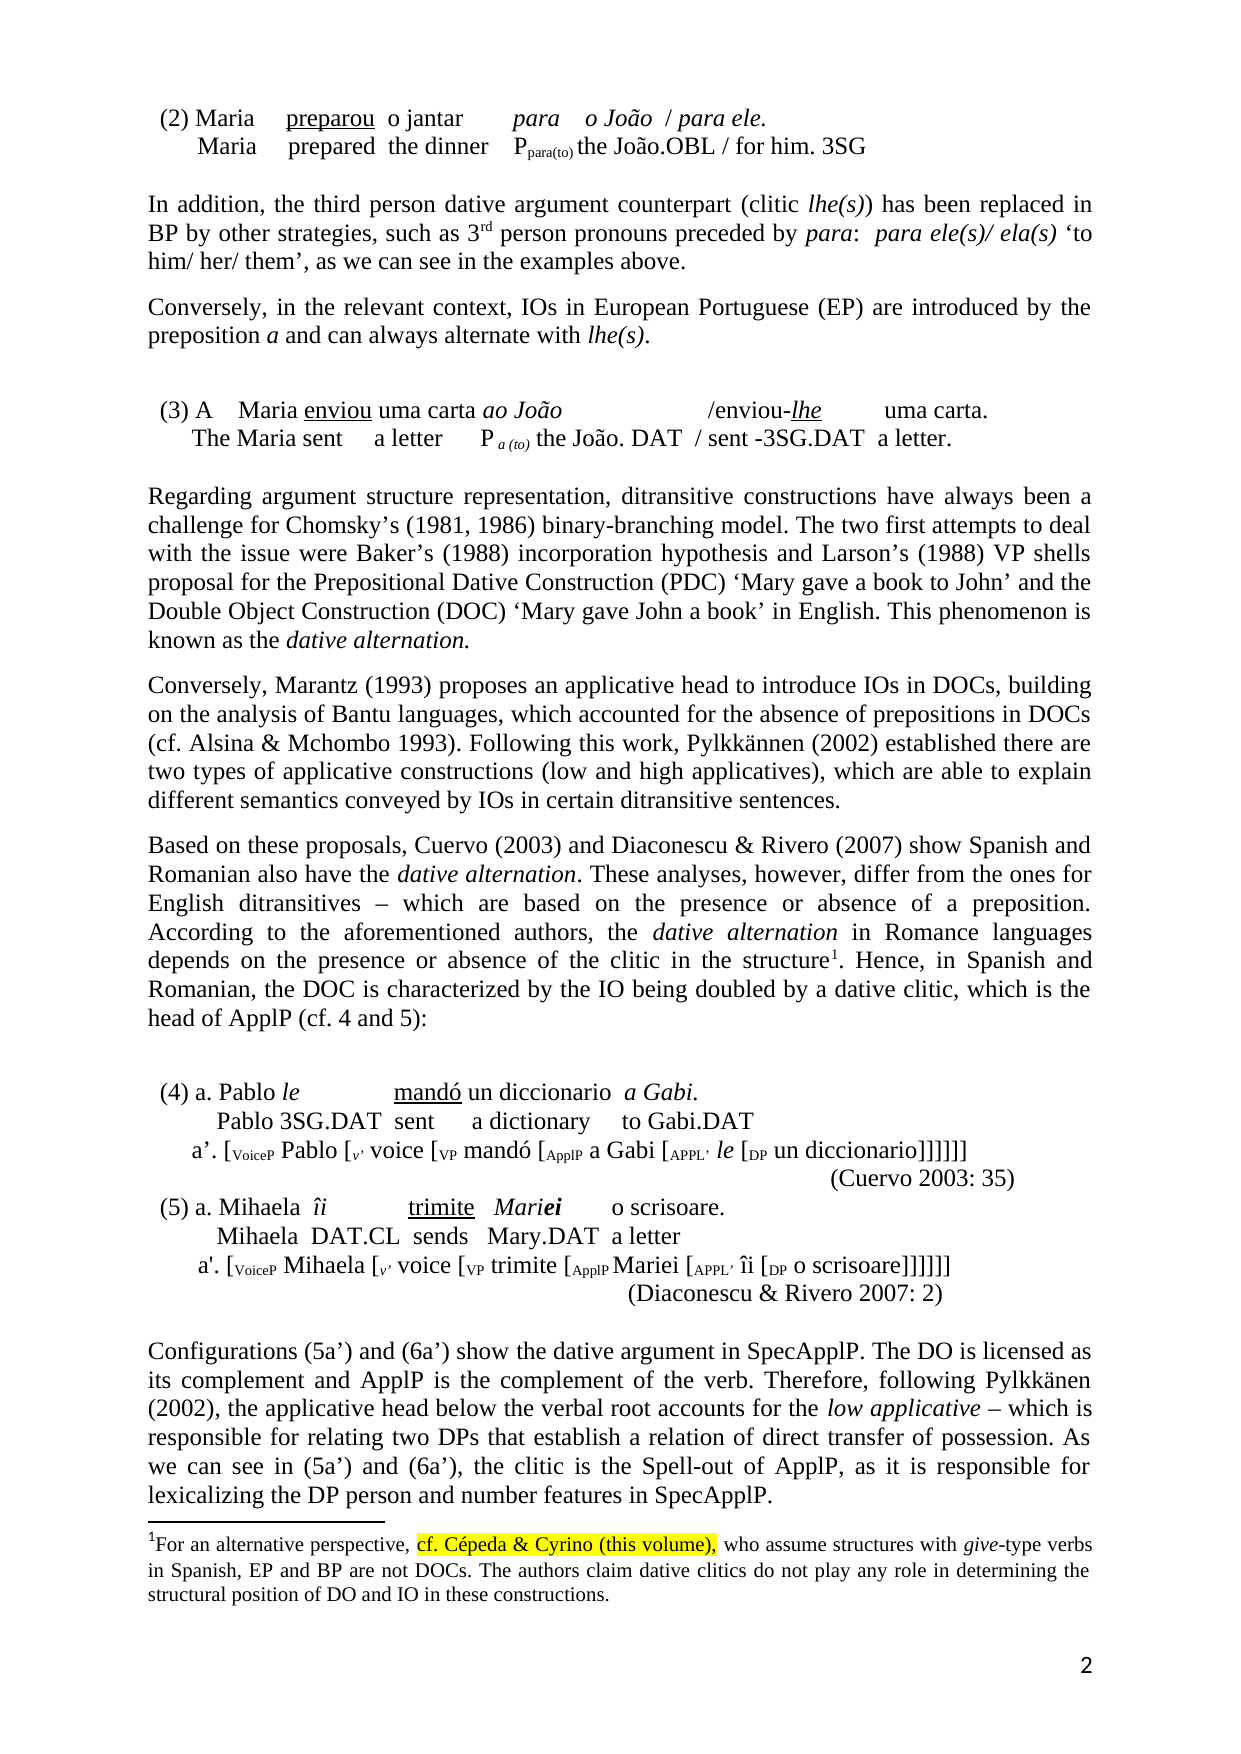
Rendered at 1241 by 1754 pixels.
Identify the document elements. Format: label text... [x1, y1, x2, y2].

text (5) a. Mihaela îi trimite Mariei o scrisoare. [159, 1192, 1092, 1221]
text Conversely, Marantz (1993) proposes an applicative head to introduce IOs in DOCs, building on the analysis of Bantu languages, which accounted for the absence of prepositions in DOCs (cf. Alsina & Mchombo 1993). Following this work, Pylkkännen (2002) established there are two types of applicative constructions (low and high applicatives), which are able to explain different semantics conveyed by IOs in certain ditransitive sentences. [148, 670, 1092, 814]
text Based on these proposals, Cuervo (2003) and Diaconescu & Rivero (2007) show Spanish and Romanian also have the dative alternation. These analyses, however, differ from the ones for English ditransitives – which are based on the presence or absence of a preposition. According to the aforementioned authors, the dative alternation in Romance languages depends on the presence or absence of the clitic in the structure. Hence, in Spanish and Romanian, the DOC is characterized by the IO being doubled by a dative clitic, which is the head of ApplP (cf. 4 and 5): [148, 831, 1092, 1032]
text Conversely, in the relevant context, IOs in European Portuguese (EP) are introduced by the preposition a and can always alternate with lhe(s). [148, 292, 1092, 349]
text Configurations (5a’) and (6a’) show the dative argument in SpecApplP. The DO is licensed as its complement and ApplP is the complement of the verb. Therefore, following Pylkkänen (2002), the applicative head below the verbal root accounts for the low applicative – which is responsible for relating two DPs that establish a relation of direct transfer of possession. As we can see in (5a’) and (6a’), the clitic is the Spell-out of ApplP, as it is responsible for lexicalizing the DP person and number features in SpecApplP. [148, 1336, 1092, 1508]
text For an alternative perspective, cf. Cépeda & Cyrino (this volume), who assume structures with give-type verbs in Spanish, EP and BP are not DOCs. The authors claim dative clitics do not play any role in determining the structural position of DO and IO in these constructions. [148, 1528, 1092, 1606]
text The Maria sent a letter P a (to) the João. DAT / sent -3SG.DAT a letter. [148, 423, 1092, 452]
text Pablo 3SG.DAT sent a dictionary to Gabi.DAT [148, 1106, 1092, 1135]
text Maria prepared the dinner Ppara(to) the João.OBL / for him. 3SG [159, 131, 1092, 160]
text (4) a. Pablo le mandó un diccionario a Gabi. [159, 1077, 1092, 1106]
text a’. [VoiceP Pablo [v’ voice [VP mandó [ApplP a Gabi [APPL’ le [DP un diccionario]]]]]] (Cuervo 2003: 35) [148, 1135, 1092, 1192]
text a'. [VoiceP Mihaela [v’ voice [VP trimite [ApplP Mariei [APPL’ îi [DP o scrisoare]]]]]] (Diaconescu & Rivero 2007: 2) [148, 1250, 1092, 1307]
text Mihaela DAT.CL sends Mary.DAT a letter [148, 1221, 1092, 1250]
text (2) Maria preparou o jantar para o João / para ele. [159, 103, 1092, 131]
text In addition, the third person dative argument counterpart (clitic lhe(s)) has been replaced in BP by other strategies, such as 3rd person pronouns preceded by para: para ele(s)/ ela(s) ‘to him/ her/ them’, as we can see in the examples above. [148, 189, 1092, 275]
text Regarding argument structure representation, ditransitive constructions have always been a challenge for Chomsky’s (1981, 1986) binary-branching model. The two first attempts to deal with the issue were Baker’s (1988) incorporation hypothesis and Larson’s (1988) VP shells proposal for the Prepositional Dative Construction (PDC) ‘Mary gave a book to John’ and the Double Object Construction (DOC) ‘Mary gave John a book’ in English. This phenomenon is known as the dative alternation. [148, 481, 1092, 653]
text (3) A Maria enviou uma carta ao João /enviou-lhe uma carta. [159, 395, 1092, 423]
